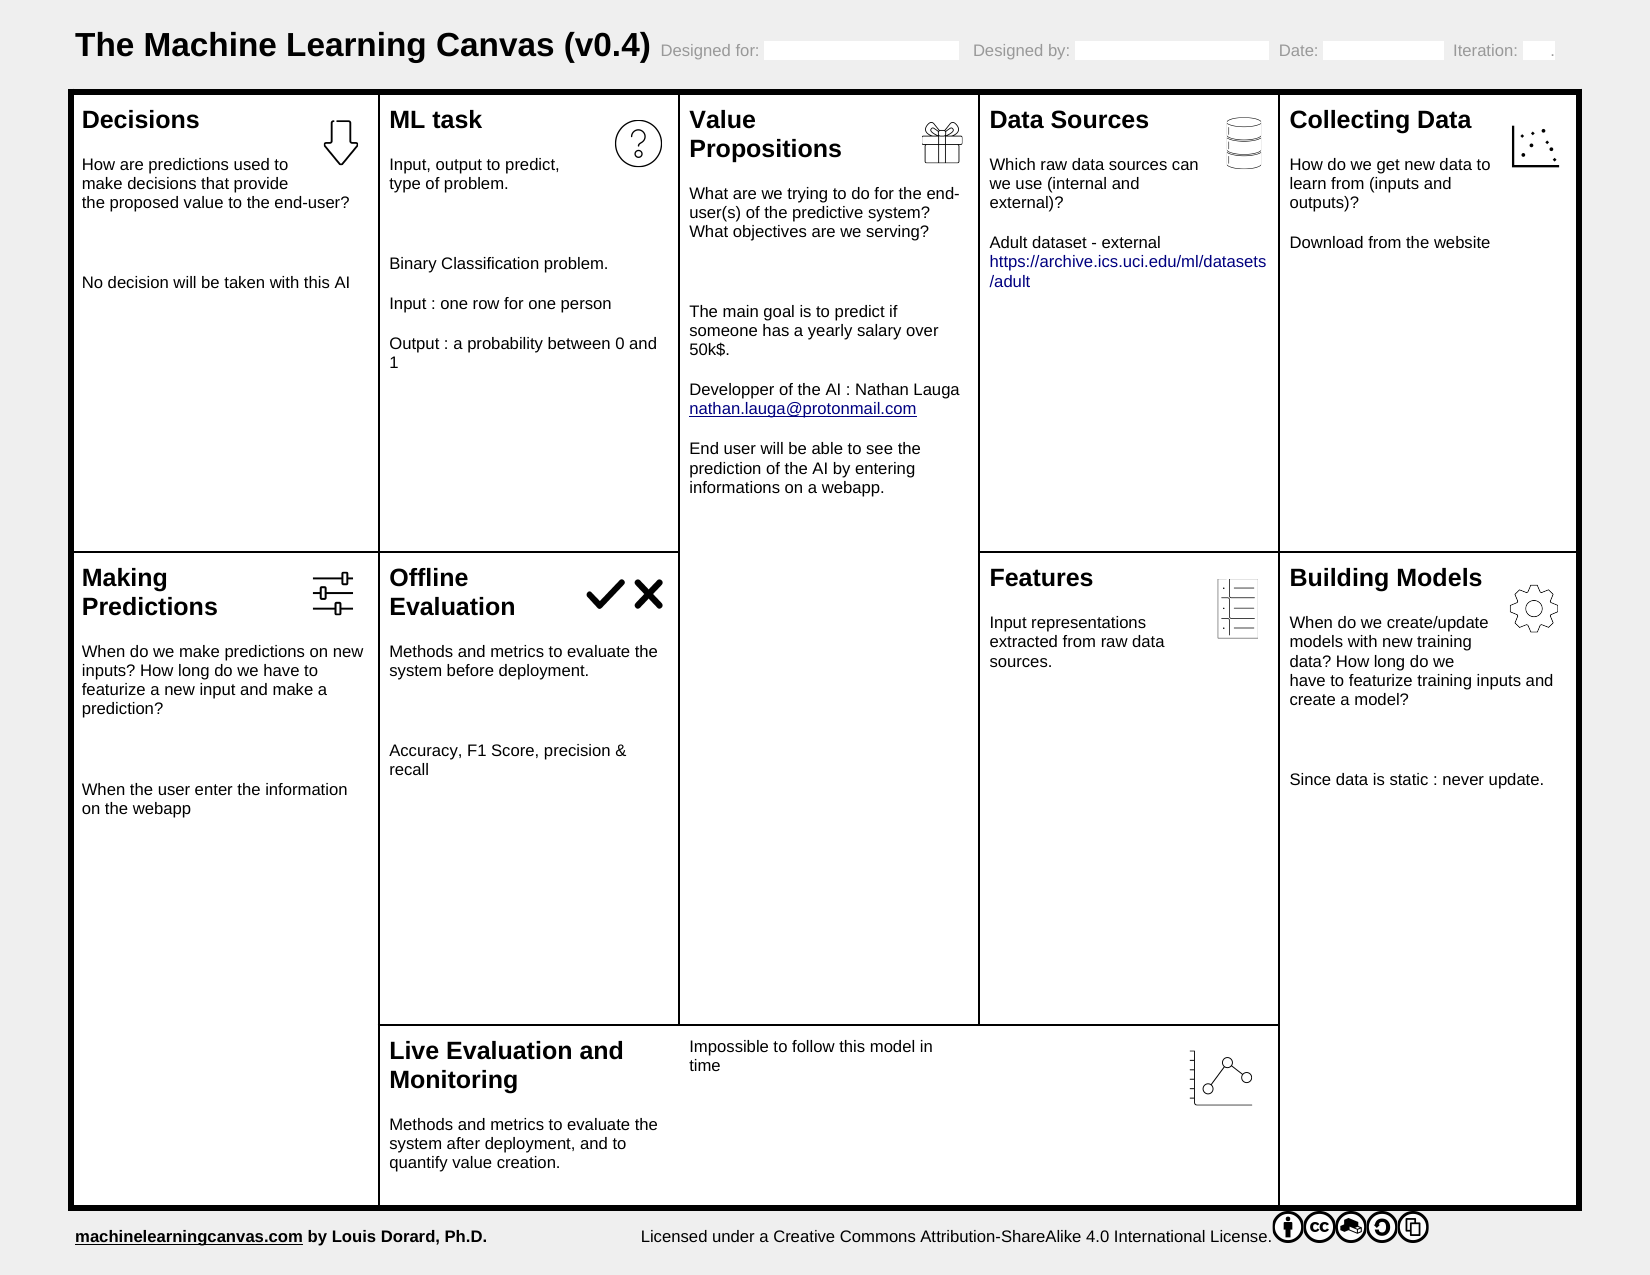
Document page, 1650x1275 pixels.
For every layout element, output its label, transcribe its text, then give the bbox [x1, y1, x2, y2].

table_cell Impossible to follow this model in time [679, 1026, 979, 1205]
table_header ML task Input, output to predict, type of problem. Binary Classification problem. Input : one row for one person Output : a probability between 0 and 1 [380, 95, 678, 551]
picture [323, 120, 359, 166]
picture [1217, 579, 1258, 639]
table_header Data Sources Which raw data sources can we use (internal and external)? Adult dataset - external https://archive.ics.uci.edu/ml/datasets/adult [980, 95, 1278, 551]
table_cell [979, 1026, 1278, 1205]
picture [1272, 1211, 1429, 1243]
picture [1189, 1050, 1253, 1106]
table_cell [1280, 1024, 1576, 1205]
picture [312, 571, 354, 616]
table_cell Offline Evaluation Methods and metrics to evaluate the system before deployment. Accuracy, F1 Score, precision & recall [380, 553, 678, 1024]
table_header Decisions How are predictions used to make decisions that provide the proposed value to the end-user? No decision will be taken with this AI [74, 95, 378, 551]
table_cell [74, 1024, 378, 1205]
text machinelearningcanvas.com by Louis Dorard, Ph.D. Licensed under a Creative Commons Attribution-ShareAlike 4.0 International License. [75, 1211, 1575, 1246]
table_cell Features Input representations extracted from raw data sources. [980, 553, 1278, 1024]
picture [1226, 117, 1262, 170]
picture [584, 578, 666, 610]
picture [1509, 584, 1558, 633]
table_header Value Propositions What are we trying to do for the end-user(s) of the predictive system? What objectives are we serving? The main goal is to predict if someone has a yearly salary over 50k$. Developper of the AI : Nathan Lauga nathan.lauga@protonmail.com End user will be able to see the prediction of the AI by entering informations on a webapp. [680, 95, 978, 551]
table_cell Building Models When do we create/update models with new training data? How long do we have to featurize training inputs and create a model? Since data is static : never update. [1280, 553, 1576, 1024]
picture [614, 120, 663, 168]
table_header Collecting Data How do we get new data to learn from (inputs and outputs)? Download from the website [1280, 95, 1576, 551]
picture [922, 122, 963, 164]
picture [1511, 125, 1560, 168]
table_cell Making Predictions When do we make predictions on new inputs? How long do we have to featurize a new input and make a prediction? When the user enter the information on the webapp [74, 553, 378, 1024]
subtitle The Machine Learning Canvas (v0.4) Designed for: Designed by: Date: Iteration: . [75, 25, 1575, 63]
table_cell [680, 551, 978, 1024]
table_cell Live Evaluation and Monitoring Methods and metrics to evaluate the system after deployment, and to quantify value creation. [380, 1026, 679, 1205]
